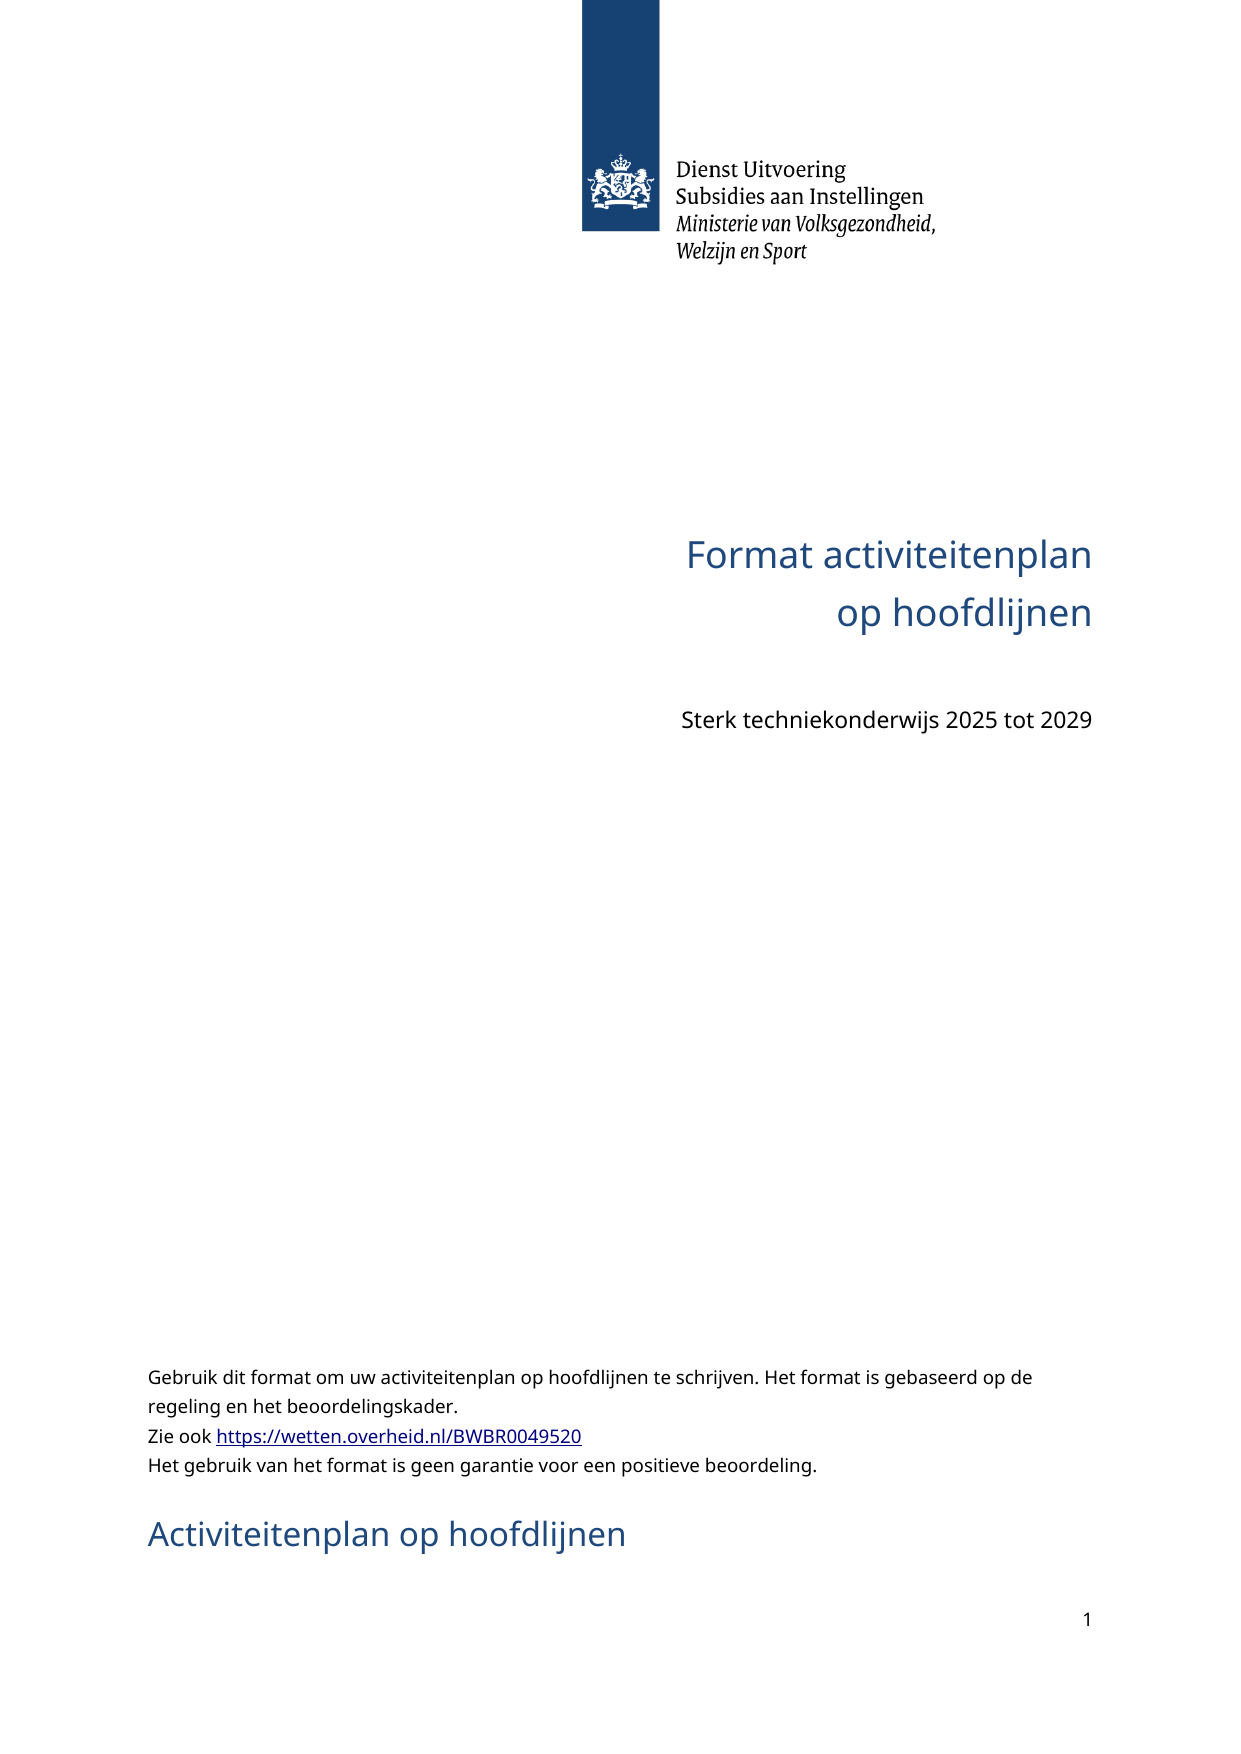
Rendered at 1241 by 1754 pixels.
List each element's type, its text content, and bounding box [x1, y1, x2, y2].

text Gebruik dit format om uw activiteitenplan op hoofdlijnen te schrijven. Het format is gebaseerd op de regeling en het beoordelingskader. Zie ook https://wetten.overheid.nl/BWBR0049520 Het gebruik van het format is geen garantie voor een positieve beoordeling. [148, 1364, 1093, 1478]
text op hoofdlijnen [148, 587, 1093, 638]
text Sterk techniekonderwijs 2025 tot 2029 [148, 704, 1093, 735]
text Format activiteitenplan [148, 528, 1093, 579]
subtitle Activiteitenplan op hoofdlijnen [148, 1511, 1093, 1556]
